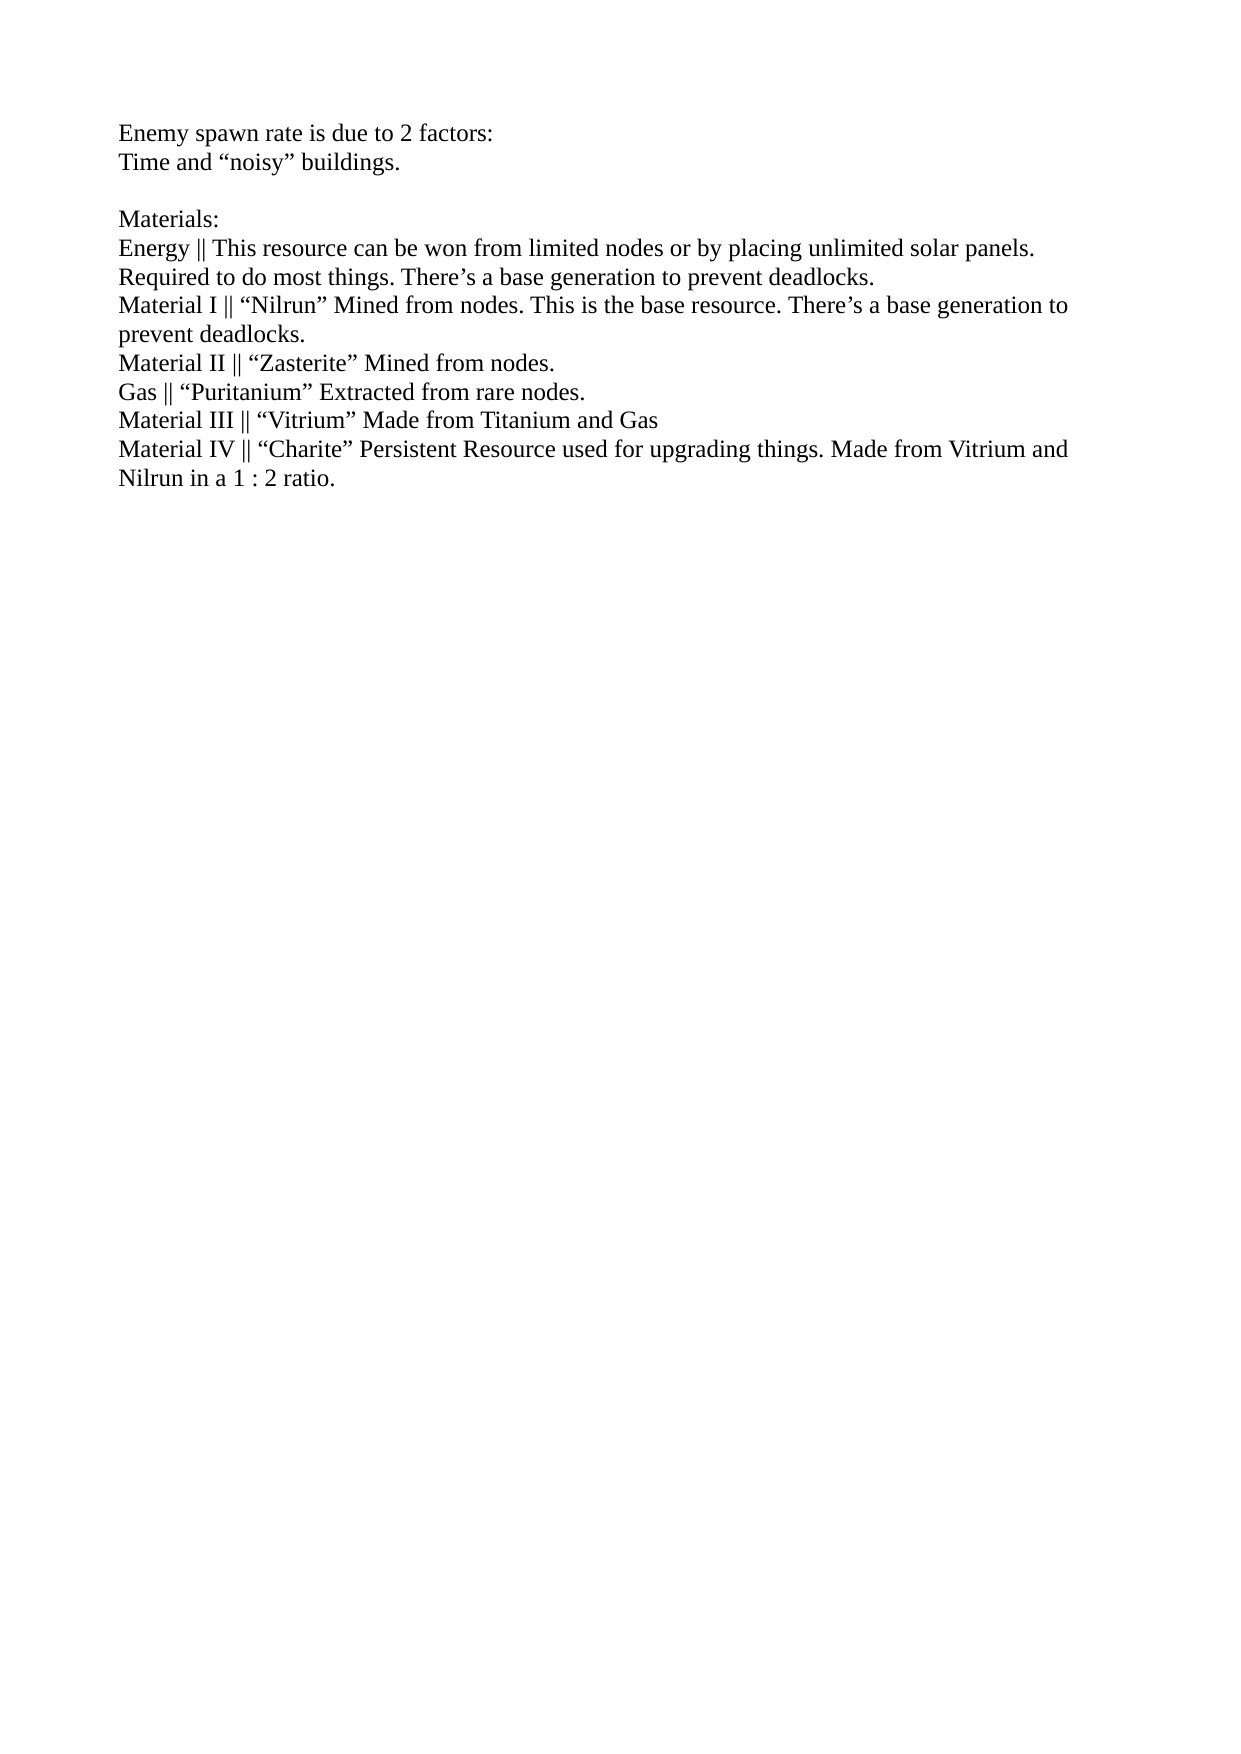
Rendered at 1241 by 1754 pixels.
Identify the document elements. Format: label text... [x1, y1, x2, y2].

text Gas || “Puritanium” Extracted from rare nodes. [118, 377, 1122, 406]
text Material I || “Nilrun” Mined from nodes. This is the base resource. There’s a base generation to prevent deadlocks. [118, 291, 1122, 348]
text Materials: Energy || This resource can be won from limited nodes or by placing unlimited solar panels. Required to do most things. There’s a base generation to prevent deadlocks. [118, 204, 1122, 291]
text Material II || “Zasterite” Mined from nodes. [118, 348, 1122, 377]
text Enemy spawn rate is due to 2 factors: Time and “noisy” buildings. [118, 118, 1122, 176]
text Material IV || “Charite” Persistent Resource used for upgrading things. Made from Vitrium and Nilrun in a 1 : 2 ratio. [118, 434, 1122, 492]
text Material III || “Vitrium” Made from Titanium and Gas [118, 406, 1122, 434]
